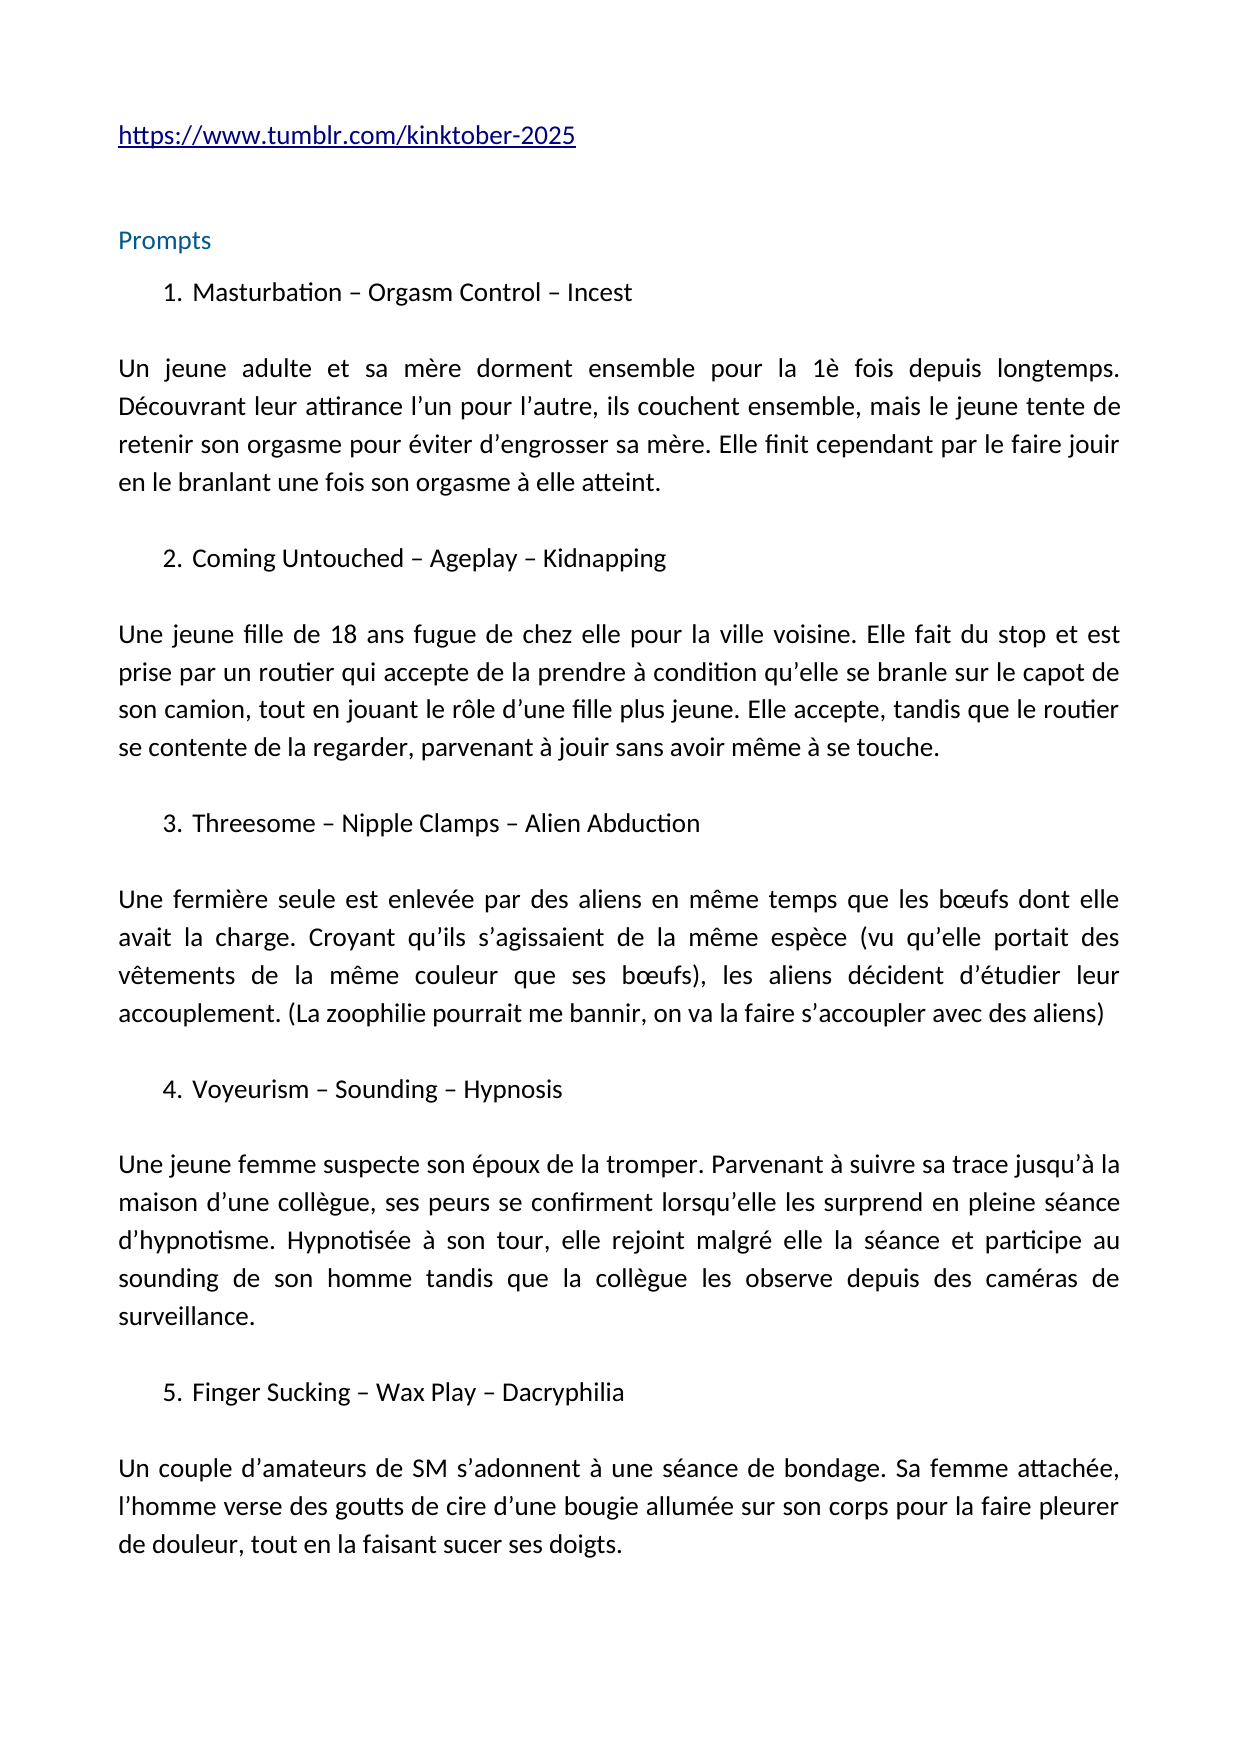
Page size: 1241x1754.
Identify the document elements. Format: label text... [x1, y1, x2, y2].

list Threesome – Nipple Clamps – Alien Abduction [162, 806, 1122, 839]
text Un couple d’amateurs de SM s’adonnent à une séance de bondage. Sa femme attachée, l’homme verse des goutts de cire d’une bougie allumée sur son corps pour la faire pleurer de douleur, tout en la faisant sucer ses doigts. [118, 1451, 1122, 1560]
list Voyeurism – Sounding – Hypnosis [162, 1072, 1122, 1105]
text Une jeune fille de 18 ans fugue de chez elle pour la ville voisine. Elle fait du stop et est prise par un routier qui accepte de la prendre à condition qu’elle se branle sur le capot de son camion, tout en jouant le rôle d’une fille plus jeune. Elle accepte, tandis que le routier se contente de la regarder, parvenant à jouir sans avoir même à se touche. [118, 617, 1122, 764]
text Une jeune femme suspecte son époux de la tromper. Parvenant à suivre sa trace jusqu’à la maison d’une collègue, ses peurs se confirment lorsqu’elle les surprend en pleine séance d’hypnotisme. Hypnotisée à son tour, elle rejoint malgré elle la séance et participe au sounding de son homme tandis que la collègue les observe depuis des caméras de surveillance. [118, 1148, 1122, 1332]
subtitle https://www.tumblr.com/kinktober-2025 [118, 118, 1122, 151]
list Coming Untouched – Ageplay – Kidnapping [162, 541, 1122, 574]
list Masturbation – Orgasm Control – Incest [162, 276, 1122, 309]
text Une fermière seule est enlevée par des aliens en même temps que les bœufs dont elle avait la charge. Croyant qu’ils s’agissaient de la même espèce (vu qu’elle portait des vêtements de la même couleur que ses bœufs), les aliens décident d’étudier leur accouplement. (La zoophilie pourrait me bannir, on va la faire s’accoupler avec des aliens) [118, 882, 1122, 1029]
subtitle Prompts [118, 223, 1122, 256]
list Finger Sucking – Wax Play – Dacryphilia [162, 1375, 1122, 1408]
text Un jeune adulte et sa mère dorment ensemble pour la 1è fois depuis longtemps. Découvrant leur attirance l’un pour l’autre, ils couchent ensemble, mais le jeune tente de retenir son orgasme pour éviter d’engrosser sa mère. Elle finit cependant par le faire jouir en le branlant une fois son orgasme à elle atteint. [118, 351, 1122, 498]
